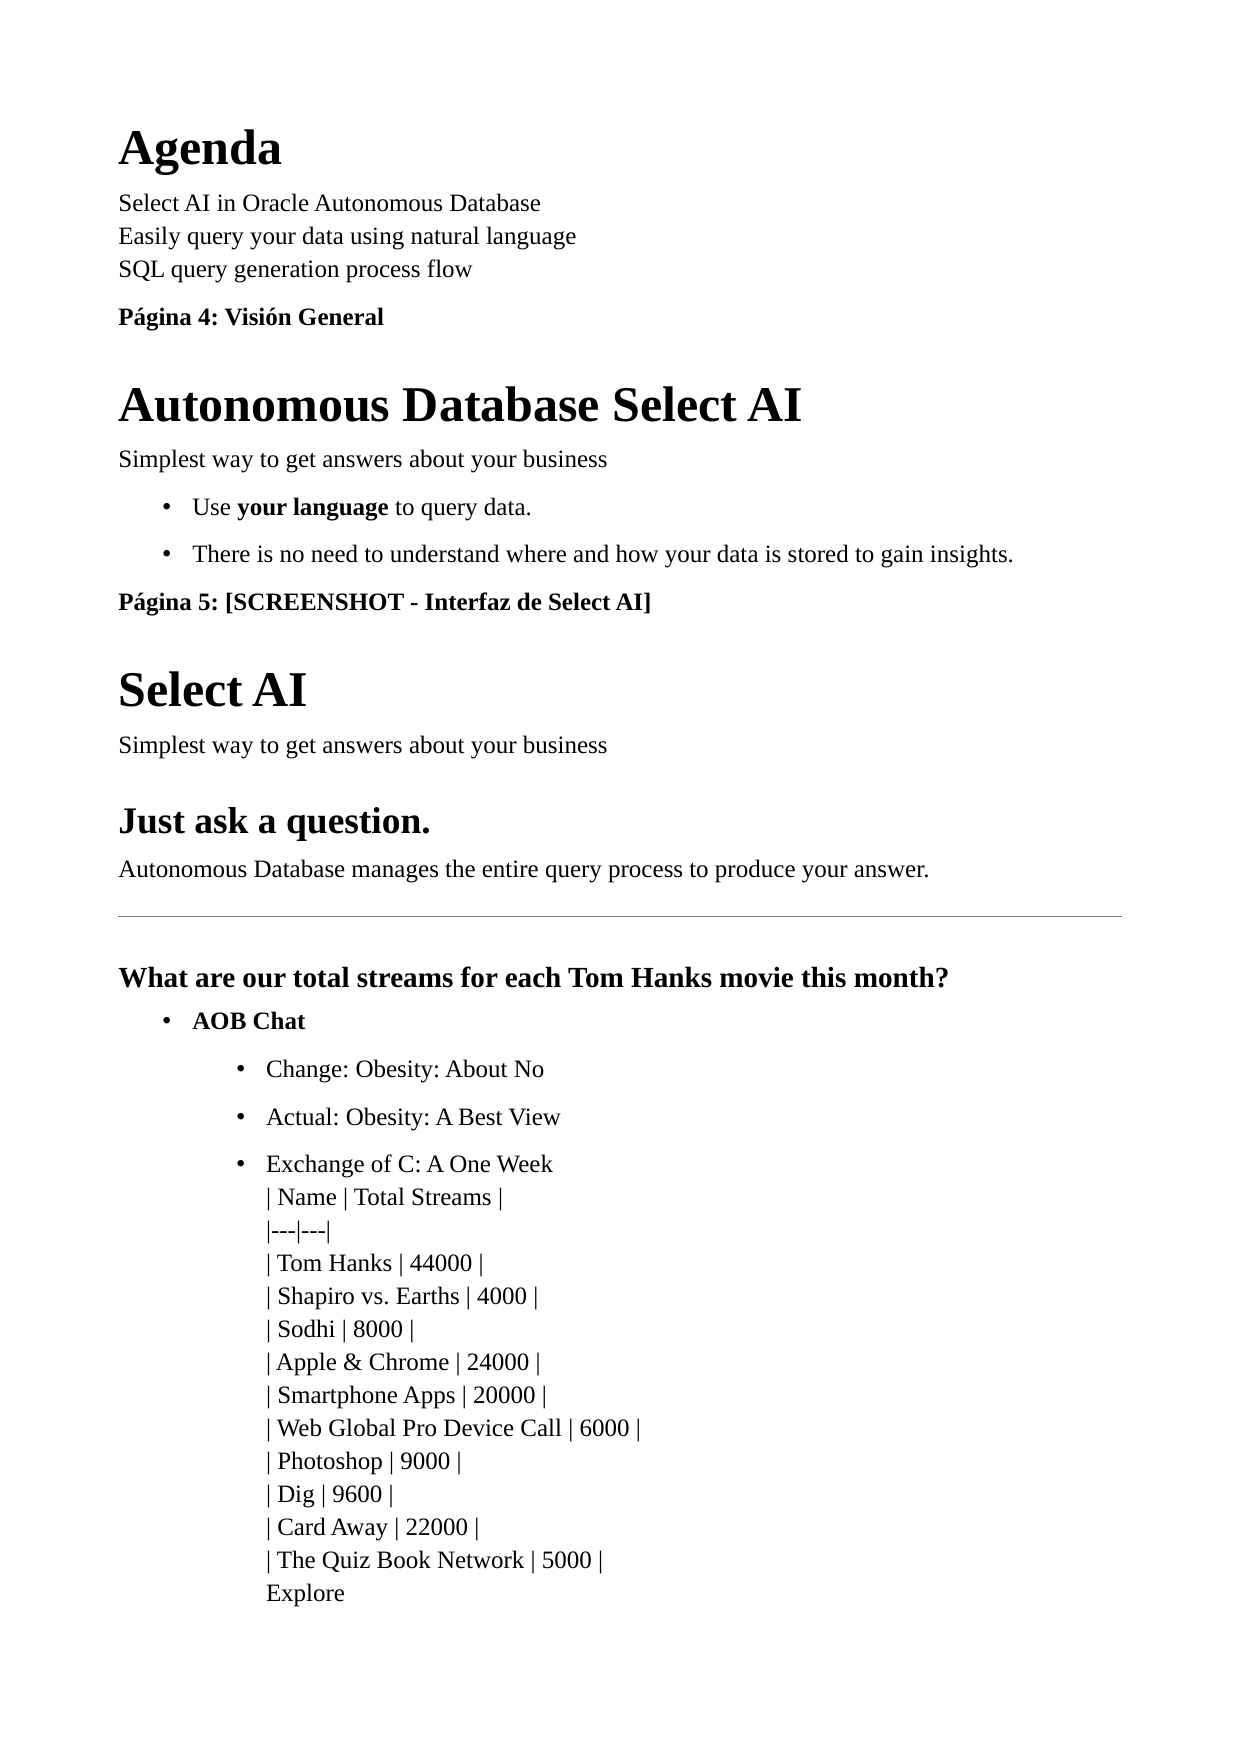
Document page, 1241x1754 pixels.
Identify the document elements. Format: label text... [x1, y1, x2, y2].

text Select AI in Oracle Autonomous Database Easily query your data using natural language SQL query generation process flow [118, 188, 1122, 283]
text Simplest way to get answers about your business [118, 730, 1122, 758]
text Autonomous Database manages the entire query process to produce your answer. [118, 854, 1122, 883]
subtitle Autonomous Database Select AI [118, 374, 1122, 432]
list AOB Chat [162, 1006, 1122, 1035]
list Use your language to query data. [162, 492, 1122, 521]
text Página 5: [SCREENSHOT - Interfaz de Select AI] [118, 587, 1122, 616]
subtitle Agenda [118, 118, 1122, 176]
subtitle Just ask a question. [118, 798, 1122, 841]
subtitle Select AI [118, 660, 1122, 717]
subtitle What are our total streams for each Tom Hanks movie this month? [118, 960, 1122, 994]
text Página 4: Visión General [118, 302, 1122, 331]
text Simplest way to get answers about your business [118, 444, 1122, 473]
list There is no need to understand where and how your data is stored to gain insights. [162, 539, 1122, 568]
list Exchange of C: A One Week | Name | Total Streams | |---|---| | Tom Hanks | 44000 | | Shapiro vs. Earths | 4000 | | Sodhi | 8000 | | Apple & Chrome | 24000 | | Smartphone Apps | 20000 | | Web Global Pro Device Call | 6000 | | Photoshop | 9000 | | Dig | 9600 | | Card Away | 22000 | | The Quiz Book Network | 5000 | Explore [236, 1149, 1122, 1607]
list Actual: Obesity: A Best View [236, 1102, 1122, 1130]
list Change: Obesity: About No [236, 1054, 1122, 1083]
